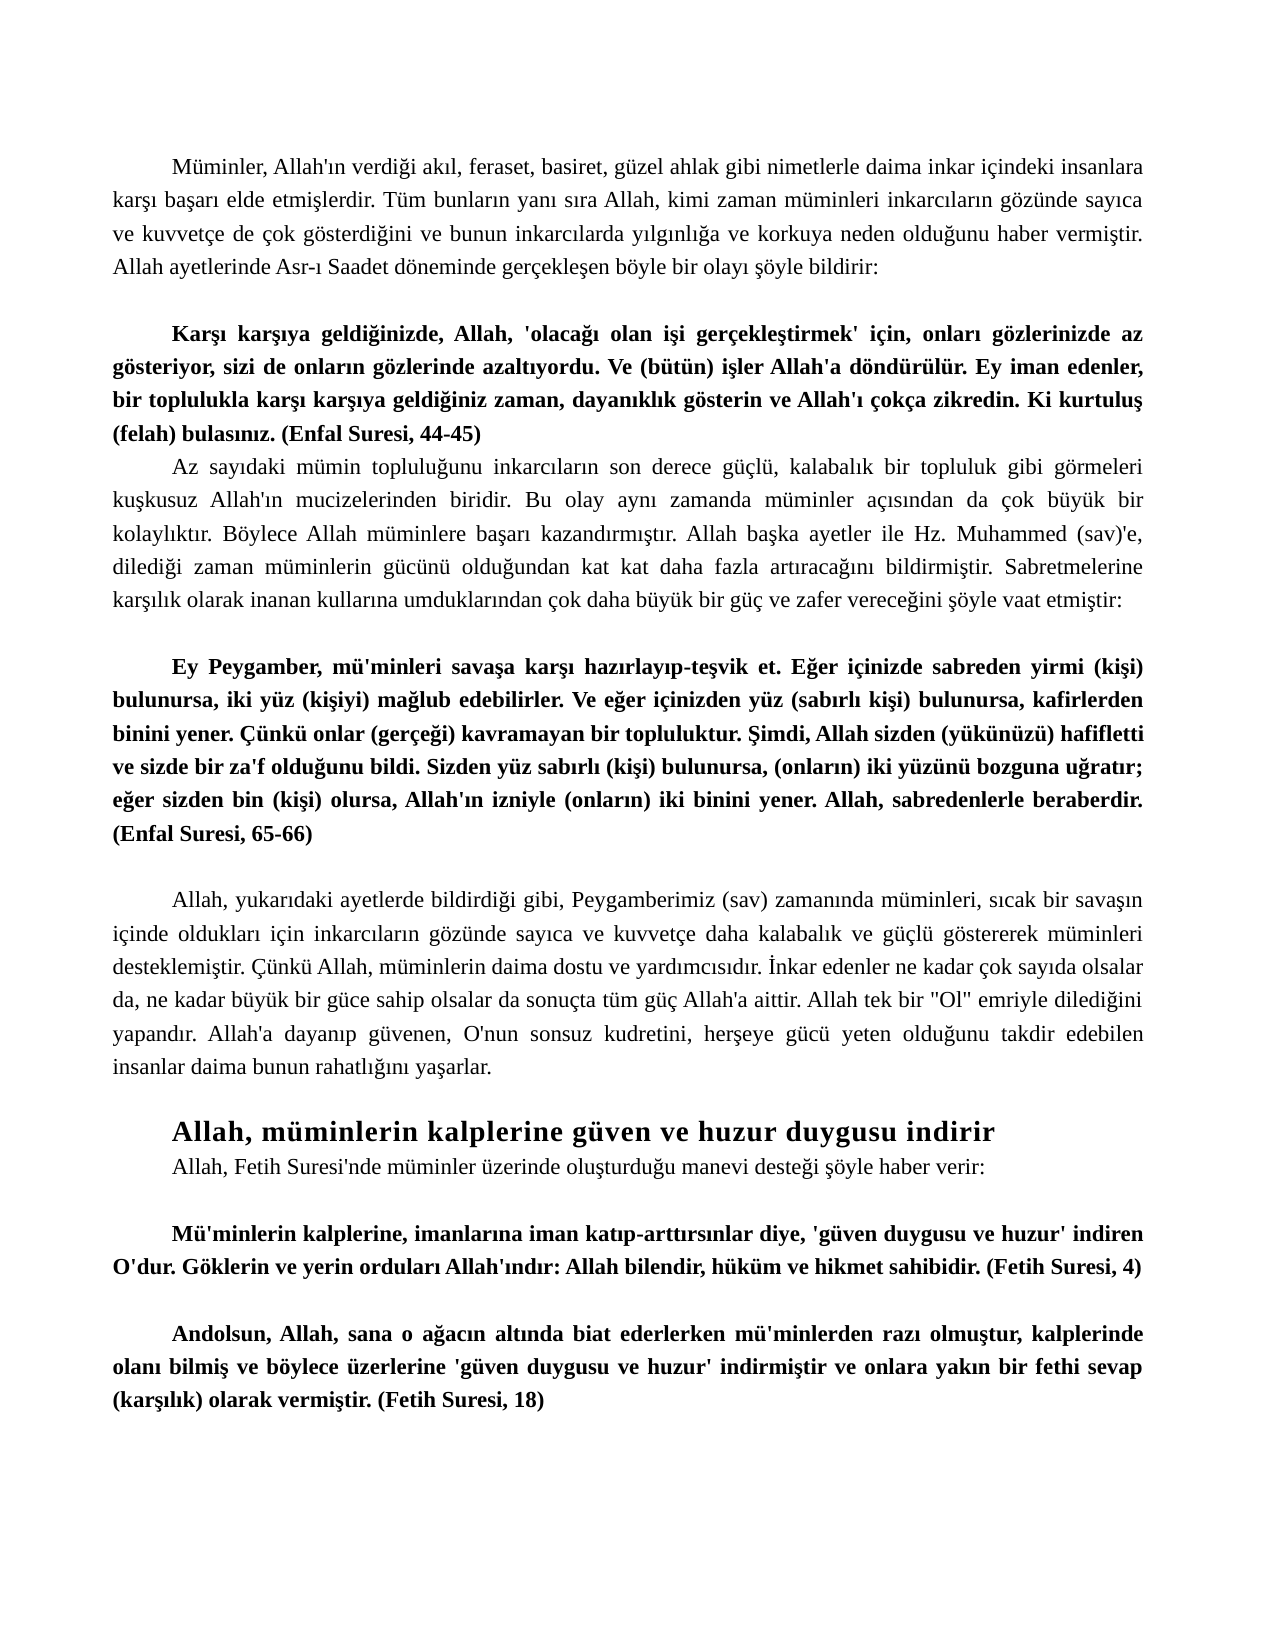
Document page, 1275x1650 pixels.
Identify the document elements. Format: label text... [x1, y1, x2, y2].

text Mü'minlerin kalplerine, imanlarına iman katıp-arttırsınlar diye, 'güven duygusu ve huzur' indiren O'dur. Göklerin ve yerin orduları Allah'ındır: Allah bilendir, hüküm ve hikmet sahibidir. (Fetih Suresi, 4) [112, 1214, 1145, 1281]
text Allah, yukarıdaki ayetlerde bildirdiği gibi, Peygamberimiz (sav) zamanında müminleri, sıcak bir savaşın içinde oldukları için inkarcıların gözünde sayıca ve kuvvetçe daha kalabalık ve güçlü göstererek müminleri desteklemiştir. Çünkü Allah, müminlerin daima dostu ve yardımcısıdır. İnkar edenler ne kadar çok sayıda olsalar da, ne kadar büyük bir güce sahip olsalar da sonuçta tüm güç Allah'a aittir. Allah tek bir "Ol" emriyle dilediğini yapandır. Allah'a dayanıp güvenen, O'nun sonsuz kudretini, herşeye gücü yeten olduğunu takdir edebilen insanlar daima bunun rahatlığını yaşarlar. [112, 881, 1145, 1081]
text Karşı karşıya geldiğinizde, Allah, 'olacağı olan işi gerçekleştirmek' için, onları gözlerinizde az gösteriyor, sizi de onların gözlerinde azaltıyordu. Ve (bütün) işler Allah'a döndürülür. Ey iman edenler, bir toplulukla karşı karşıya geldiğiniz zaman, dayanıklık gösterin ve Allah'ı çokça zikredin. Ki kurtuluş (felah) bulasınız. (Enfal Suresi, 44-45) [112, 314, 1145, 448]
text Allah, Fetih Suresi'nde müminler üzerinde oluşturduğu manevi desteği şöyle haber verir: [112, 1148, 1145, 1181]
text Andolsun, Allah, sana o ağacın altında biat ederlerken mü'minlerden razı olmuştur, kalplerinde olanı bilmiş ve böylece üzerlerine 'güven duygusu ve huzur' indirmiştir ve onlara yakın bir fethi sevap (karşılık) olarak vermiştir. (Fetih Suresi, 18) [112, 1314, 1145, 1414]
text Allah, müminlerin kalplerine güven ve huzur duygusu indirir [112, 1114, 1145, 1148]
text Müminler, Allah'ın verdiği akıl, feraset, basiret, güzel ahlak gibi nimetlerle daima inkar içindeki insanlara karşı başarı elde etmişlerdir. Tüm bunların yanı sıra Allah, kimi zaman müminleri inkarcıların gözünde sayıca ve kuvvetçe de çok gösterdiğini ve bunun inkarcılarda yılgınlığa ve korkuya neden olduğunu haber vermiştir. Allah ayetlerinde Asr-ı Saadet döneminde gerçekleşen böyle bir olayı şöyle bildirir: [112, 148, 1145, 281]
text Ey Peygamber, mü'minleri savaşa karşı hazırlayıp-teşvik et. Eğer içinizde sabreden yirmi (kişi) bulunursa, iki yüz (kişiyi) mağlub edebilirler. Ve eğer içinizden yüz (sabırlı kişi) bulunursa, kafirlerden binini yener. Çünkü onlar (gerçeği) kavramayan bir topluluktur. Şimdi, Allah sizden (yükünüzü) hafifletti ve sizde bir za'f olduğunu bildi. Sizden yüz sabırlı (kişi) bulunursa, (onların) iki yüzünü bozguna uğratır; eğer sizden bin (kişi) olursa, Allah'ın izniyle (onların) iki binini yener. Allah, sabredenlerle beraberdir. (Enfal Suresi, 65-66) [112, 648, 1145, 848]
text Az sayıdaki mümin topluluğunu inkarcıların son derece güçlü, kalabalık bir topluluk gibi görmeleri kuşkusuz Allah'ın mucizelerinden biridir. Bu olay aynı zamanda müminler açısından da çok büyük bir kolaylıktır. Böylece Allah müminlere başarı kazandırmıştır. Allah başka ayetler ile Hz. Muhammed (sav)'e, dilediği zaman müminlerin gücünü olduğundan kat kat daha fazla artıracağını bildirmiştir. Sabretmelerine karşılık olarak inanan kullarına umduklarından çok daha büyük bir güç ve zafer vereceğini şöyle vaat etmiştir: [112, 448, 1145, 614]
